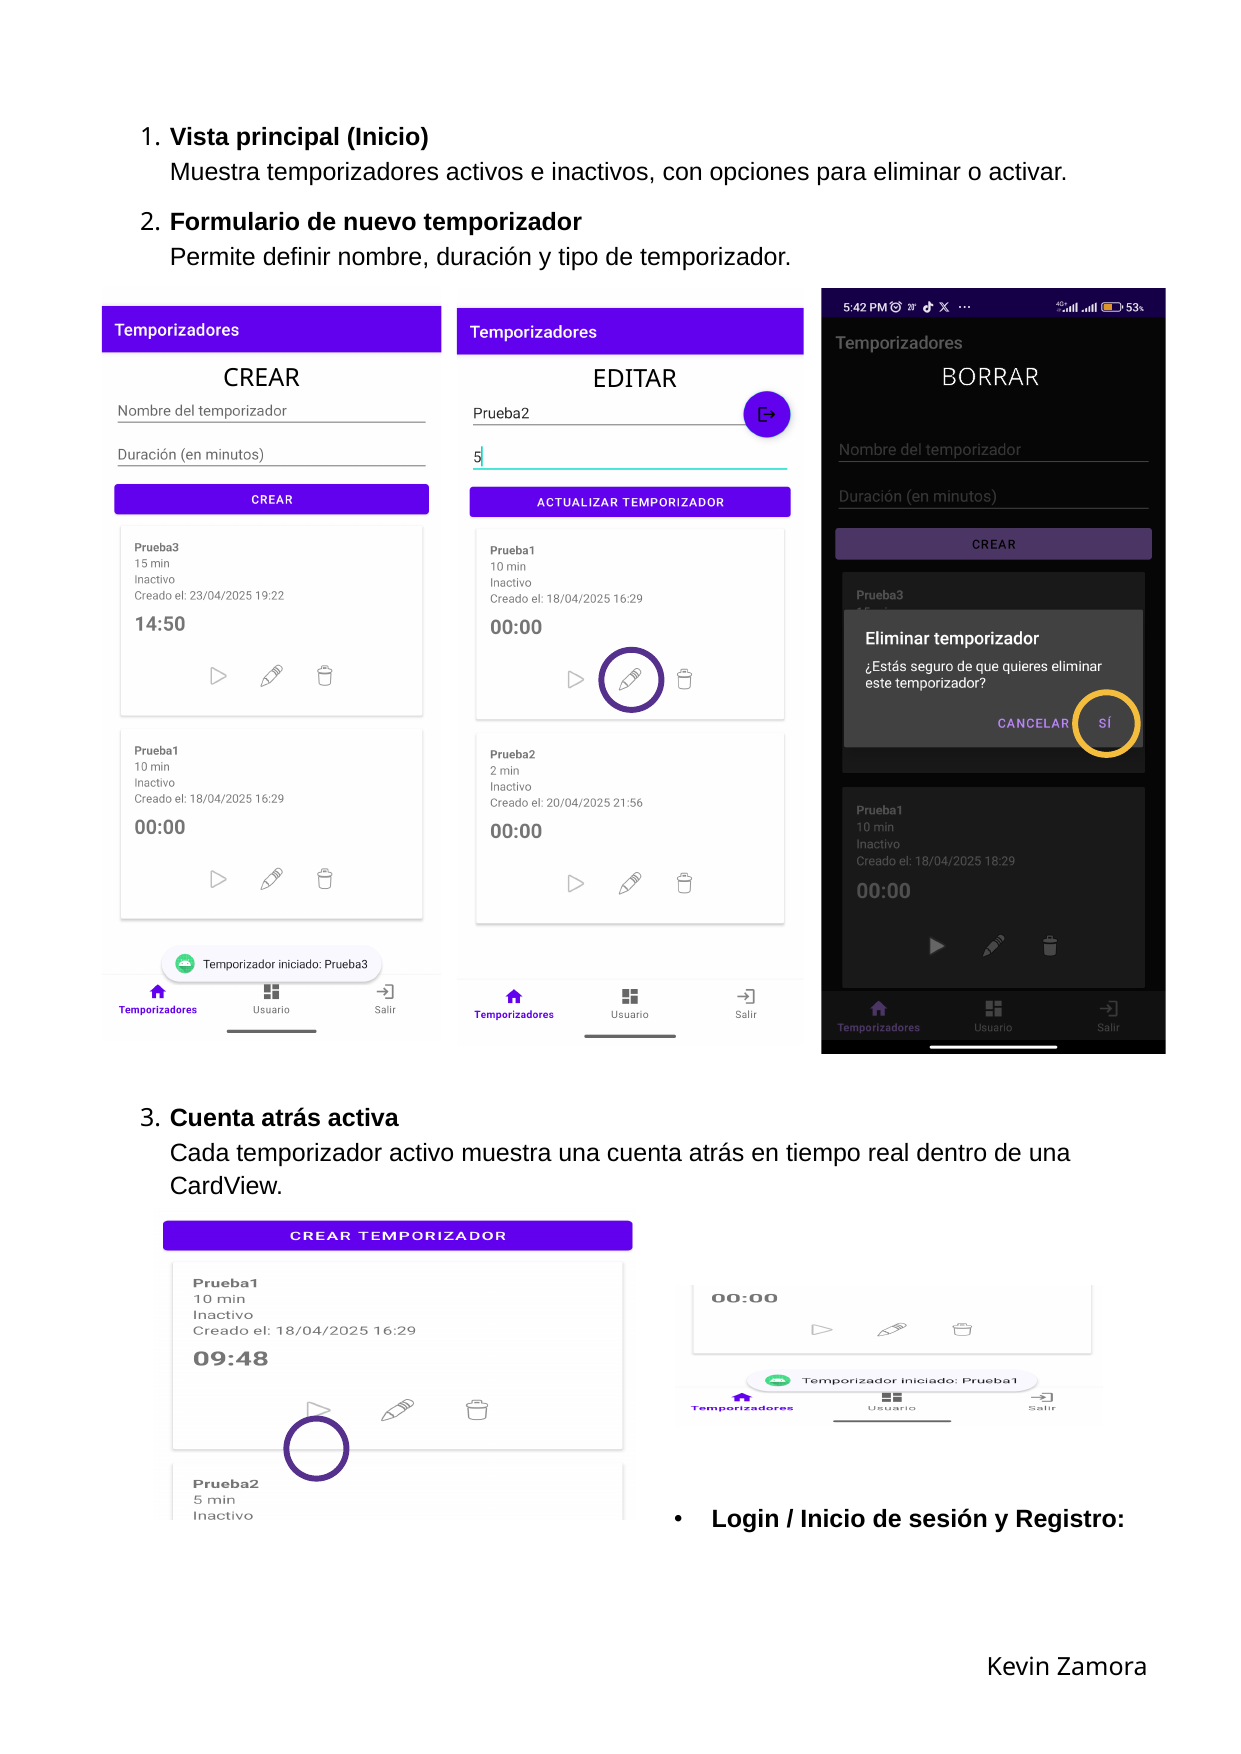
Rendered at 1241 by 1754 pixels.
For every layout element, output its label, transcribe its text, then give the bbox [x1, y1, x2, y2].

list Formulario de nuevo temporizador Permite definir nombre, duración y tipo de temporizador. [140, 204, 1147, 271]
list Login / Inicio de sesión y Registro: [133, 1504, 1147, 1533]
list Vista principal (Inicio) Muestra temporizadores activos e inactivos, con opciones para eliminar o activar. [140, 118, 1147, 185]
list Cuenta atrás activa Cada temporizador activo muestra una cuenta atrás en tiempo real dentro de una CardView. [140, 1099, 1147, 1199]
picture [821, 288, 1166, 1054]
picture [152, 1234, 637, 1416]
picture [456, 288, 804, 1046]
picture [101, 286, 442, 1041]
